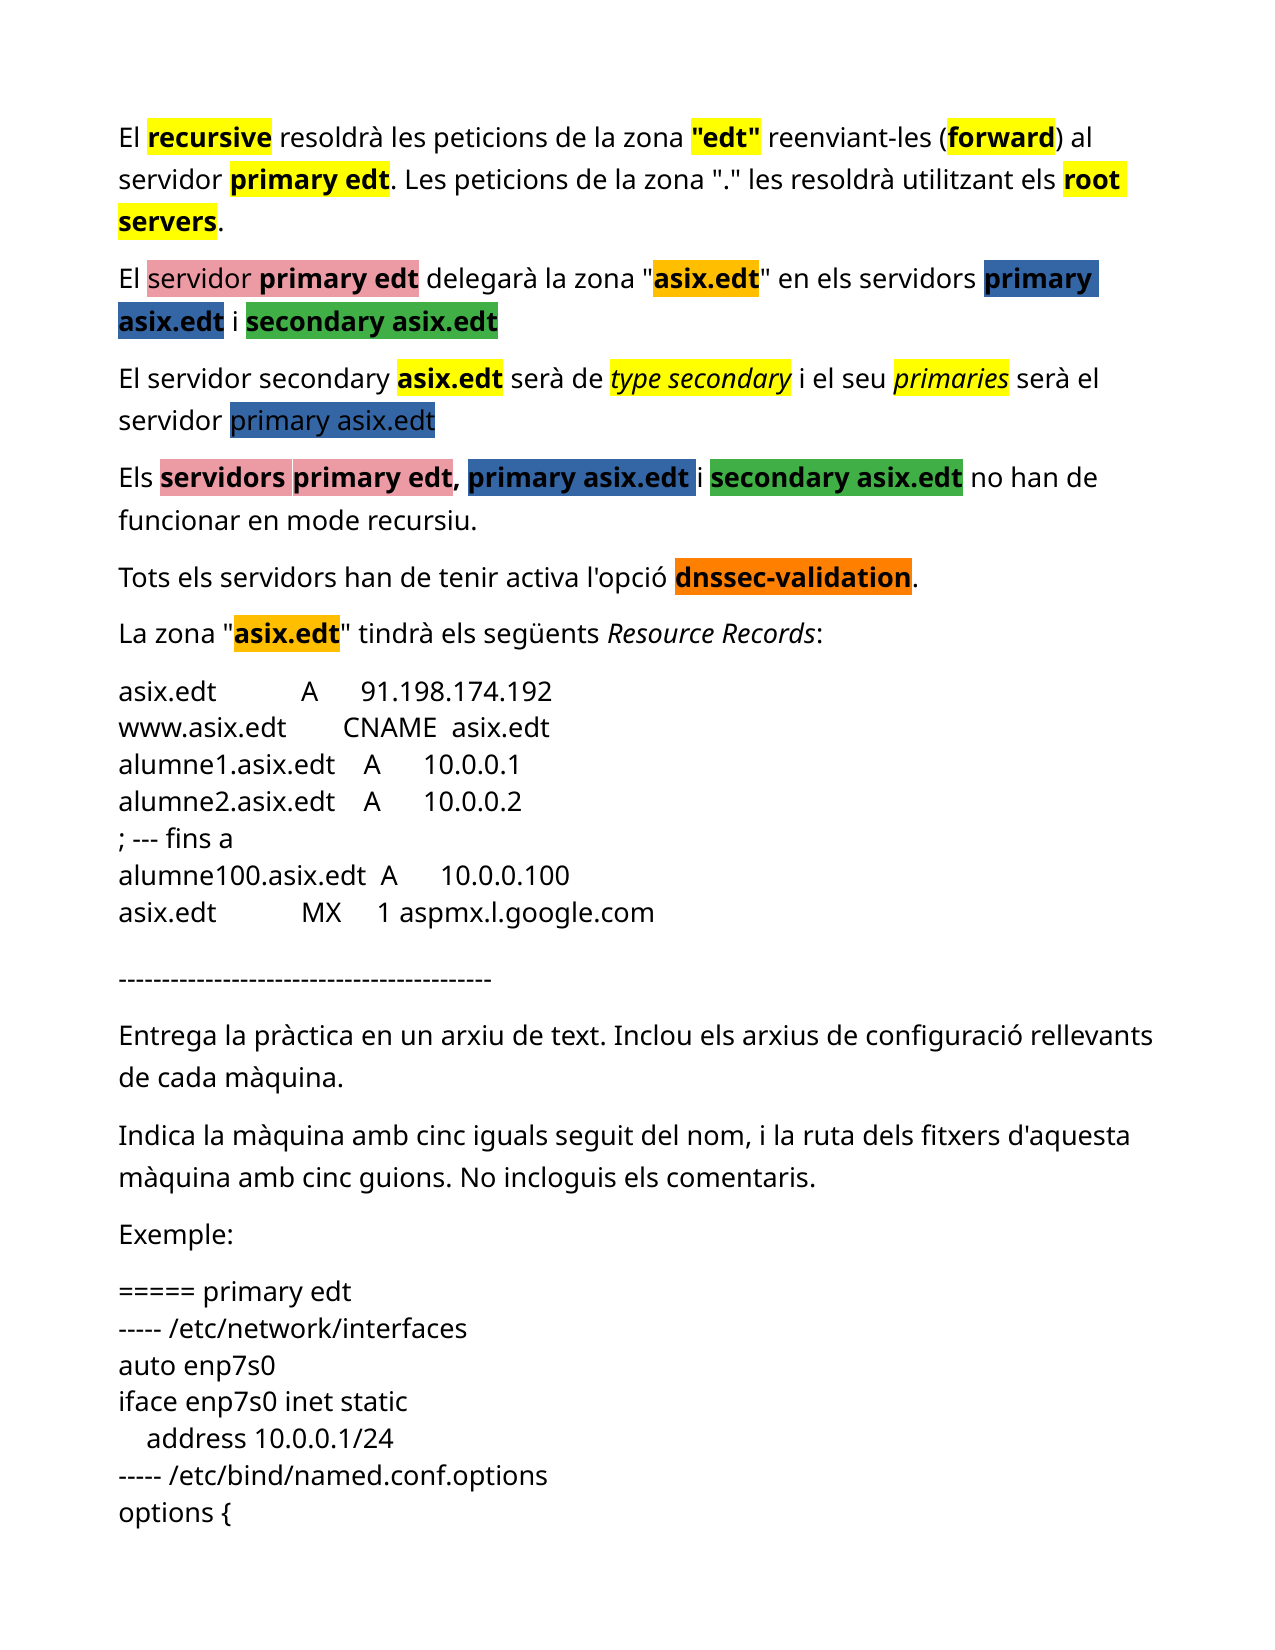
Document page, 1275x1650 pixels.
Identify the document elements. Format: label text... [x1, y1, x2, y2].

text iface enp7s0 inet static [118, 1383, 1157, 1420]
text ----- /etc/bind/named.conf.options [118, 1457, 1157, 1493]
text Tots els servidors han de tenir activa l'opció dnssec-validation. [118, 558, 1157, 595]
text asix.edt A 91.198.174.192 [118, 672, 1157, 709]
text El servidor primary edt delegarà la zona "asix.edt" en els servidors primary asix.edt i secondary asix.edt [118, 260, 1157, 339]
text El servidor secondary asix.edt serà de type secondary i el seu primaries serà el servidor primary asix.edt [118, 359, 1157, 438]
text El recursive resoldrà les peticions de la zona "edt" reenviant-les (forward) al servidor primary edt. Les peticions de la zona "." les resoldrà utilitzant els root servers. [118, 118, 1157, 240]
text Exemple: [118, 1215, 1157, 1252]
text La zona "asix.edt" tindrà els següents Resource Records: [118, 615, 1157, 652]
text ===== primary edt [118, 1272, 1157, 1309]
text address 10.0.0.1/24 [118, 1420, 1157, 1457]
text auto enp7s0 [118, 1346, 1157, 1383]
text Indica la màquina amb cinc iguals seguit del nom, i la ruta dels fitxers d'aquesta màquina amb cinc guions. No incloguis els comentaris. [118, 1116, 1157, 1195]
text Entrega la pràctica en un arxiu de text. Inclou els arxius de configuració rellevants de cada màquina. [118, 1017, 1157, 1096]
text alumne100.asix.edt A 10.0.0.100 [118, 856, 1157, 893]
text Els servidors primary edt, primary asix.edt i secondary asix.edt no han de funcionar en mode recursiu. [118, 459, 1157, 538]
text alumne2.asix.edt A 10.0.0.2 [118, 783, 1157, 819]
text ; --- fins a [118, 819, 1157, 856]
text ------------------------------------------- [118, 959, 1157, 996]
text alumne1.asix.edt A 10.0.0.1 [118, 746, 1157, 783]
text options { [118, 1493, 1157, 1530]
text www.asix.edt CNAME asix.edt [118, 709, 1157, 746]
text asix.edt MX 1 aspmx.l.google.com [118, 893, 1157, 930]
text ----- /etc/network/interfaces [118, 1309, 1157, 1346]
